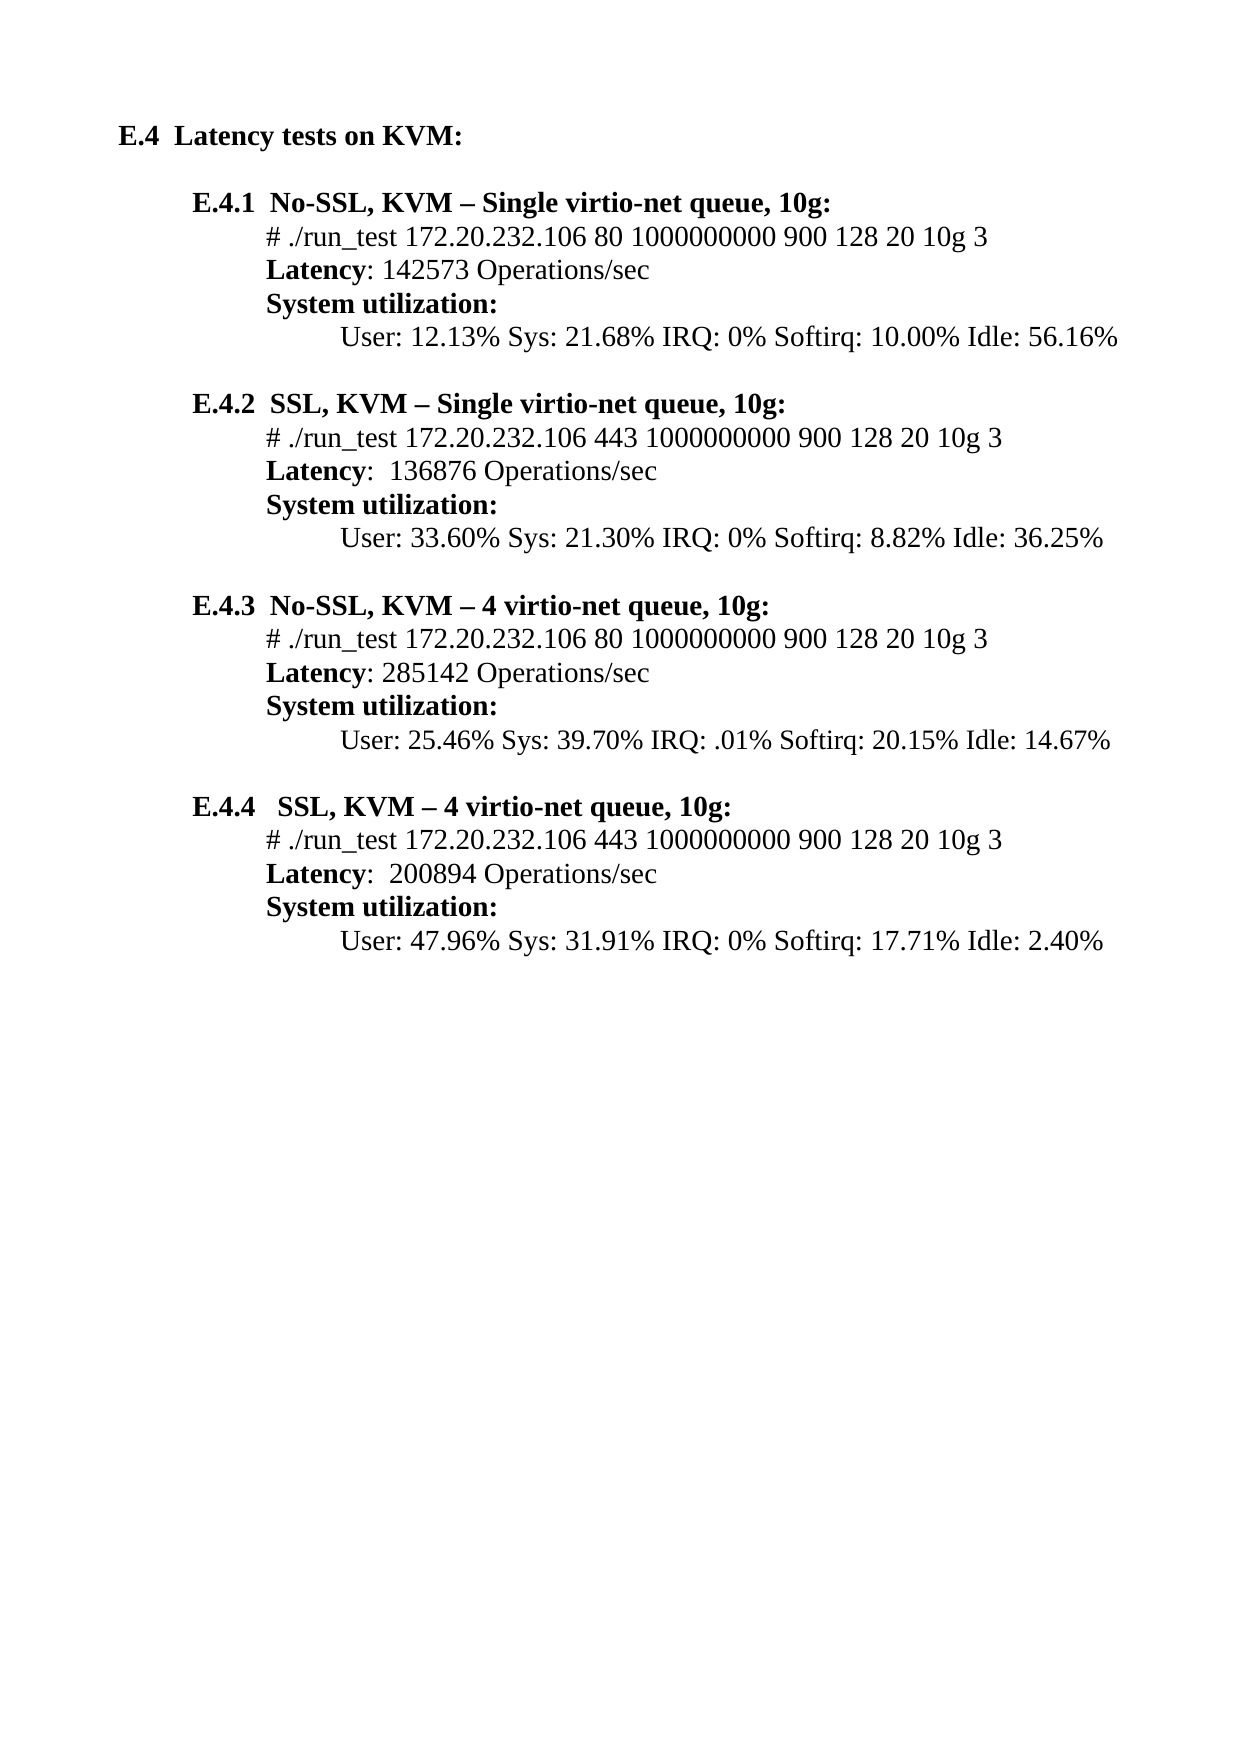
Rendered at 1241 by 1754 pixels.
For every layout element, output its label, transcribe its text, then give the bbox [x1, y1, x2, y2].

text E.4.2 SSL, KVM – Single virtio-net queue, 10g: [118, 386, 1122, 420]
text System utilization: [118, 889, 1122, 923]
text Latency: 200894 Operations/sec [118, 856, 1122, 889]
text System utilization: [118, 487, 1122, 521]
text Latency: 142573 Operations/sec [118, 252, 1122, 286]
text User: 33.60% Sys: 21.30% IRQ: 0% Softirq: 8.82% Idle: 36.25% [118, 521, 1122, 554]
text User: 25.46% Sys: 39.70% IRQ: .01% Softirq: 20.15% Idle: 14.67% [118, 722, 1122, 755]
text E.4.3 No-SSL, KVM – 4 virtio-net queue, 10g: [118, 588, 1122, 621]
text System utilization: [118, 688, 1122, 722]
text # ./run_test 172.20.232.106 443 1000000000 900 128 20 10g 3 [118, 822, 1122, 856]
text # ./run_test 172.20.232.106 80 1000000000 900 128 20 10g 3 [118, 621, 1122, 655]
text E.4.1 No-SSL, KVM – Single virtio-net queue, 10g: [118, 185, 1122, 219]
text Latency: 136876 Operations/sec [118, 453, 1122, 487]
text E.4 Latency tests on KVM: [118, 118, 1122, 152]
text User: 47.96% Sys: 31.91% IRQ: 0% Softirq: 17.71% Idle: 2.40% [118, 923, 1122, 957]
text E.4.4 SSL, KVM – 4 virtio-net queue, 10g: [118, 789, 1122, 822]
text # ./run_test 172.20.232.106 443 1000000000 900 128 20 10g 3 [118, 420, 1122, 453]
text User: 12.13% Sys: 21.68% IRQ: 0% Softirq: 10.00% Idle: 56.16% [118, 319, 1122, 353]
text System utilization: [118, 286, 1122, 319]
text # ./run_test 172.20.232.106 80 1000000000 900 128 20 10g 3 [118, 219, 1122, 252]
text Latency: 285142 Operations/sec [118, 655, 1122, 688]
